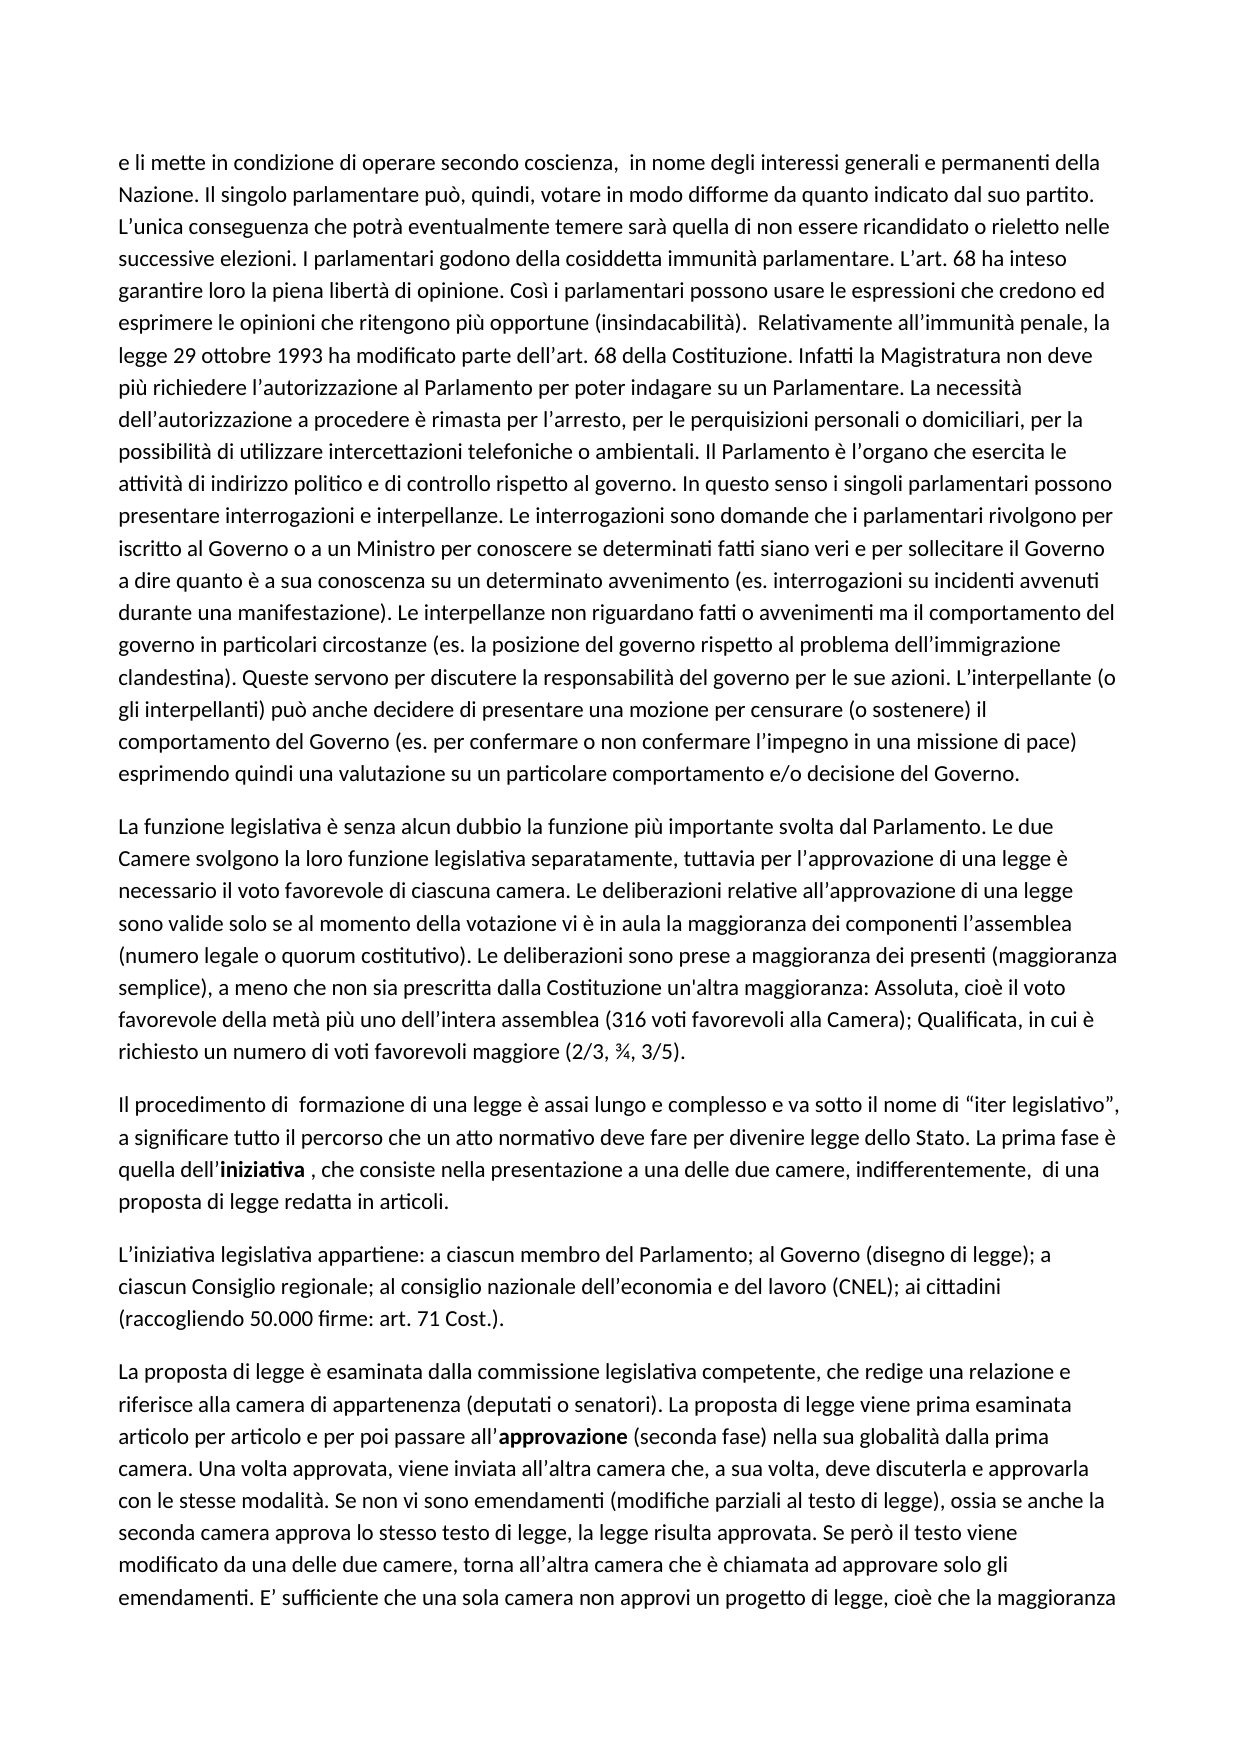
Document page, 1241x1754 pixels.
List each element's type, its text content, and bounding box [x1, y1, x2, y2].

text e li mette in condizione di operare secondo coscienza, in nome degli interessi generali e permanenti della Nazione. Il singolo parlamentare può, quindi, votare in modo difforme da quanto indicato dal suo partito. L’unica conseguenza che potrà eventualmente temere sarà quella di non essere ricandidato o rieletto nelle successive elezioni. I parlamentari godono della cosiddetta immunità parlamentare. L’art. 68 ha inteso garantire loro la piena libertà di opinione. Così i parlamentari possono usare le espressioni che credono ed esprimere le opinioni che ritengono più opportune (insindacabilità). Relativamente all’immunità penale, la legge 29 ottobre 1993 ha modificato parte dell’art. 68 della Costituzione. Infatti la Magistratura non deve più richiedere l’autorizzazione al Parlamento per poter indagare su un Parlamentare. La necessità dell’autorizzazione a procedere è rimasta per l’arresto, per le perquisizioni personali o domiciliari, per la possibilità di utilizzare intercettazioni telefoniche o ambientali. Il Parlamento è l’organo che esercita le attività di indirizzo politico e di controllo rispetto al governo. In questo senso i singoli parlamentari possono presentare interrogazioni e interpellanze. Le interrogazioni sono domande che i parlamentari rivolgono per iscritto al Governo o a un Ministro per conoscere se determinati fatti siano veri e per sollecitare il Governo a dire quanto è a sua conoscenza su un determinato avvenimento (es. interrogazioni su incidenti avvenuti durante una manifestazione). Le interpellanze non riguardano fatti o avvenimenti ma il comportamento del governo in particolari circostanze (es. la posizione del governo rispetto al problema dell’immigrazione clandestina). Queste servono per discutere la responsabilità del governo per le sue azioni. L’interpellante (o gli interpellanti) può anche decidere di presentare una mozione per censurare (o sostenere) il comportamento del Governo (es. per confermare o non confermare l’impegno in una missione di pace) esprimendo quindi una valutazione su un particolare comportamento e/o decisione del Governo. [118, 148, 1122, 787]
text La funzione legislativa è senza alcun dubbio la funzione più importante svolta dal Parlamento. Le due Camere svolgono la loro funzione legislativa separatamente, tuttavia per l’approvazione di una legge è necessario il voto favorevole di ciascuna camera. Le deliberazioni relative all’approvazione di una legge sono valide solo se al momento della votazione vi è in aula la maggioranza dei componenti l’assemblea (numero legale o quorum costitutivo). Le deliberazioni sono prese a maggioranza dei presenti (maggioranza semplice), a meno che non sia prescritta dalla Costituzione un'altra maggioranza: Assoluta, cioè il voto favorevole della metà più uno dell’intera assemblea (316 voti favorevoli alla Camera); Qualificata, in cui è richiesto un numero di voti favorevoli maggiore (2/3, ¾, 3/5). [118, 812, 1122, 1066]
text La proposta di legge è esaminata dalla commissione legislativa competente, che redige una relazione e riferisce alla camera di appartenenza (deputati o senatori). La proposta di legge viene prima esaminata articolo per articolo e per poi passare all’approvazione (seconda fase) nella sua globalità dalla prima camera. Una volta approvata, viene inviata all’altra camera che, a sua volta, deve discuterla e approvarla con le stesse modalità. Se non vi sono emendamenti (modifiche parziali al testo di legge), ossia se anche la seconda camera approva lo stesso testo di legge, la legge risulta approvata. Se però il testo viene modificato da una delle due camere, torna all’altra camera che è chiamata ad approvare solo gli emendamenti. E’ sufficiente che una sola camera non approvi un progetto di legge, cioè che la maggioranza [118, 1357, 1122, 1611]
text L’iniziativa legislativa appartiene: a ciascun membro del Parlamento; al Governo (disegno di legge); a ciascun Consiglio regionale; al consiglio nazionale dell’economia e del lavoro (CNEL); ai cittadini (raccogliendo 50.000 firme: art. 71 Cost.). [118, 1240, 1122, 1332]
text Il procedimento di formazione di una legge è assai lungo e complesso e va sotto il nome di “iter legislativo”, a significare tutto il percorso che un atto normativo deve fare per divenire legge dello Stato. La prima fase è quella dell’iniziativa , che consiste nella presentazione a una delle due camere, indifferentemente, di una proposta di legge redatta in articoli. [118, 1091, 1122, 1215]
